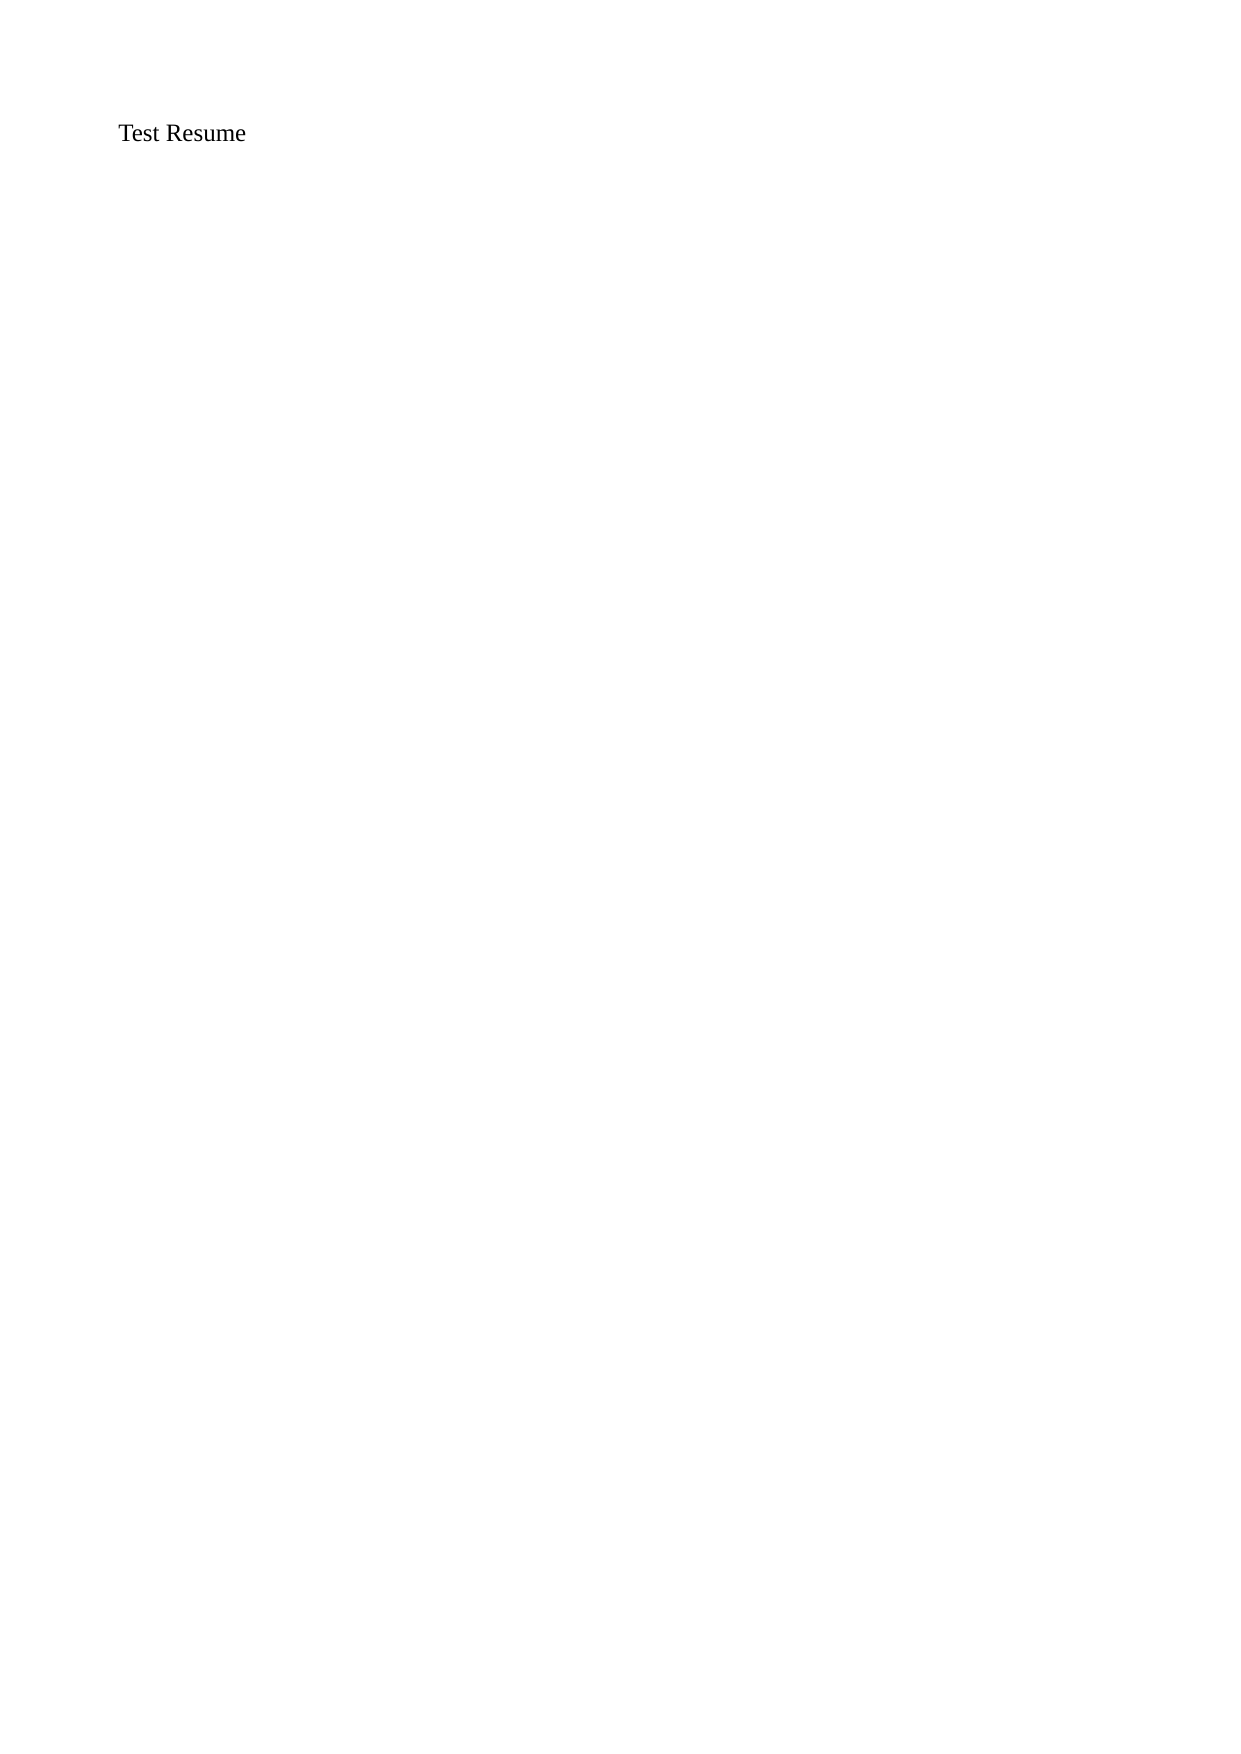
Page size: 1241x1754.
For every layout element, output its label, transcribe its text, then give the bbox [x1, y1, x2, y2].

text Test Resume [118, 118, 1122, 147]
